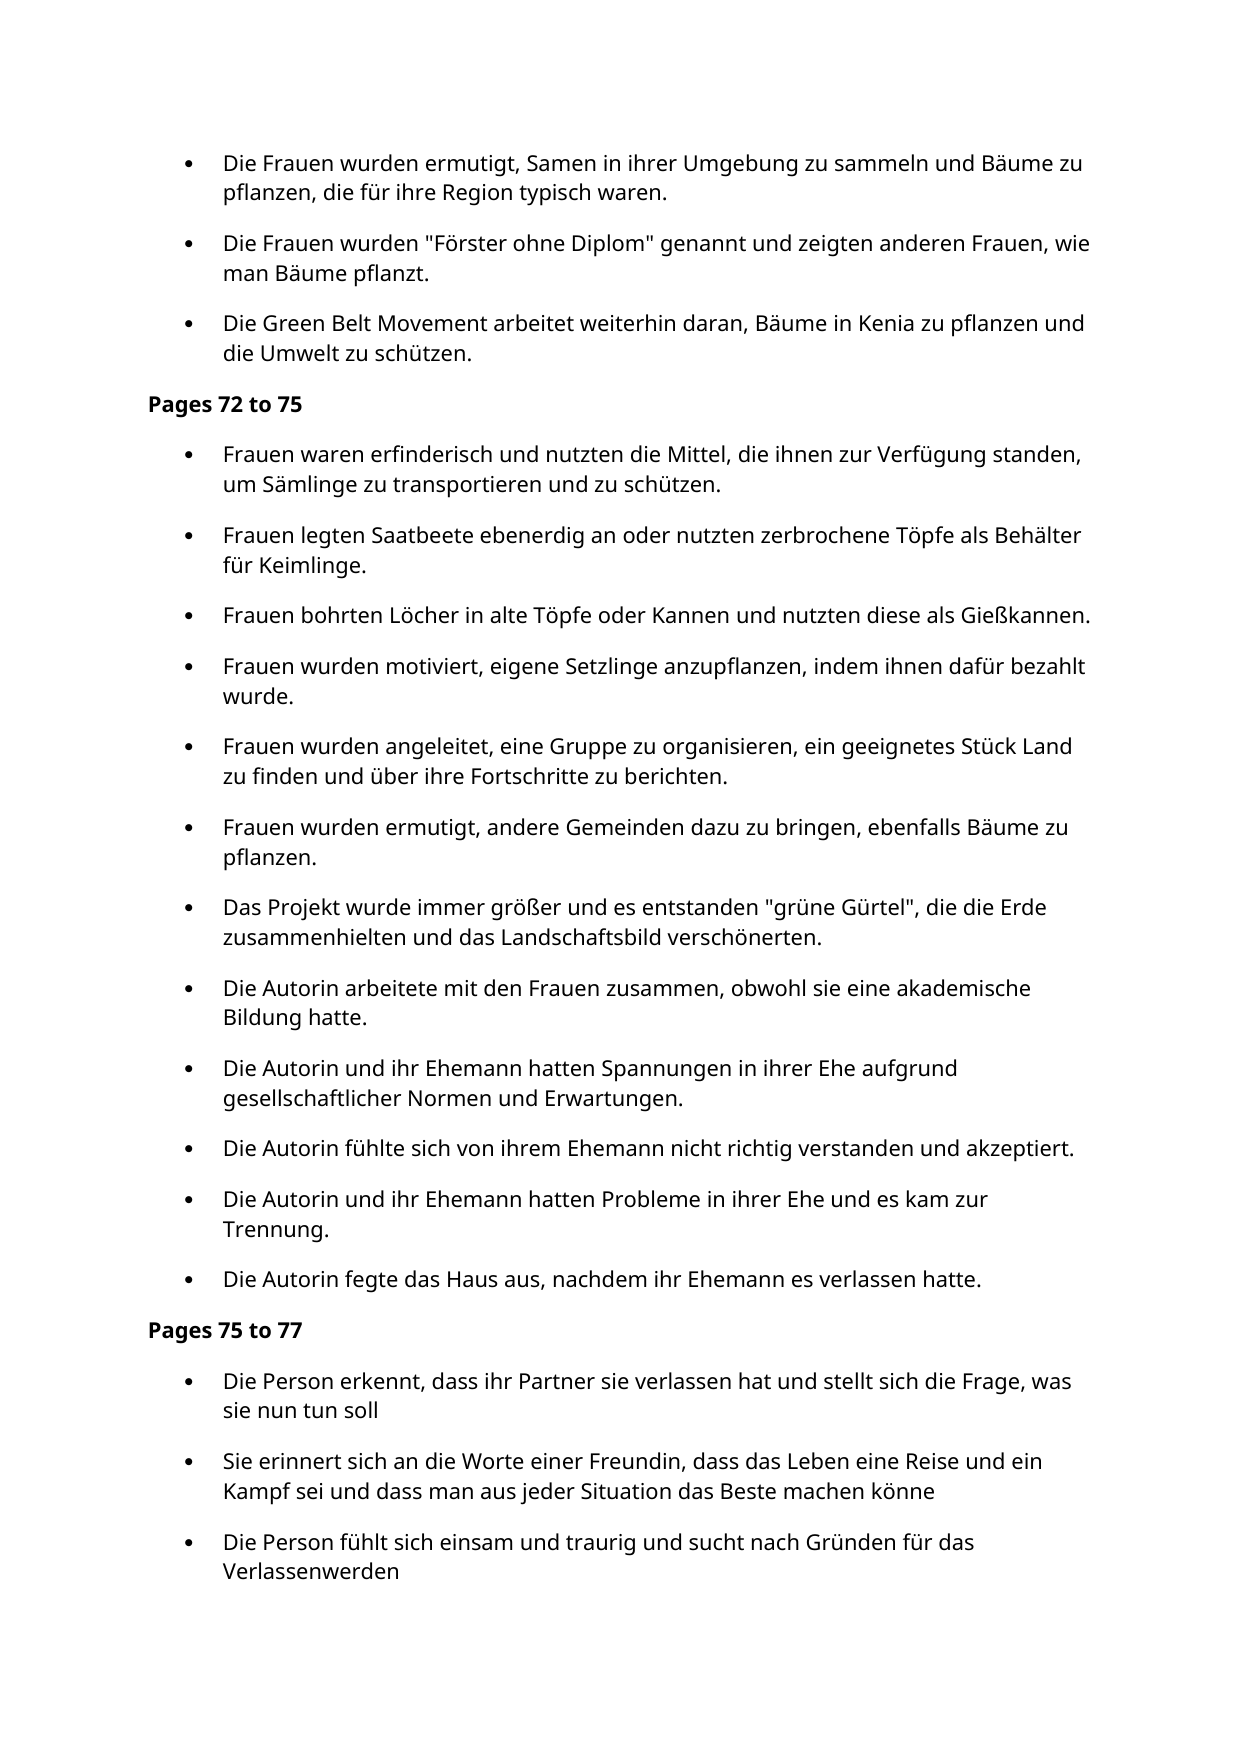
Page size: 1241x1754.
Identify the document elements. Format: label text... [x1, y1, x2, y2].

list Frauen legten Saatbeete ebenerdig an oder nutzten zerbrochene Töpfe als Behälter für Keimlinge. [185, 520, 1093, 579]
list Die Autorin fühlte sich von ihrem Ehemann nicht richtig verstanden und akzeptiert. [185, 1133, 1093, 1163]
text Pages 72 to 75 [148, 389, 1093, 419]
list Frauen wurden ermutigt, andere Gemeinden dazu zu bringen, ebenfalls Bäume zu pflanzen. [185, 812, 1093, 871]
list Die Autorin arbeitete mit den Frauen zusammen, obwohl sie eine akademische Bildung hatte. [185, 973, 1093, 1032]
list Die Frauen wurden "Förster ohne Diplom" genannt und zeigten anderen Frauen, wie man Bäume pflanzt. [185, 228, 1093, 288]
list Frauen wurden angeleitet, eine Gruppe zu organisieren, ein geeignetes Stück Land zu finden und über ihre Fortschritte zu berichten. [185, 731, 1093, 791]
list Frauen wurden motiviert, eigene Setzlinge anzupflanzen, indem ihnen dafür bezahlt wurde. [185, 651, 1093, 711]
list Die Frauen wurden ermutigt, Samen in ihrer Umgebung zu sammeln und Bäume zu pflanzen, die für ihre Region typisch waren. [185, 148, 1093, 207]
list Die Autorin fegte das Haus aus, nachdem ihr Ehemann es verlassen hatte. [185, 1264, 1093, 1294]
text Pages 75 to 77 [148, 1315, 1093, 1345]
list Die Person erkennt, dass ihr Partner sie verlassen hat und stellt sich die Frage, was sie nun tun soll [185, 1366, 1093, 1425]
list Das Projekt wurde immer größer und es entstanden "grüne Gürtel", die die Erde zusammenhielten und das Landschaftsbild verschönerten. [185, 892, 1093, 952]
list Frauen waren erfinderisch und nutzten die Mittel, die ihnen zur Verfügung standen, um Sämlinge zu transportieren und zu schützen. [185, 439, 1093, 499]
list Die Green Belt Movement arbeitet weiterhin daran, Bäume in Kenia zu pflanzen und die Umwelt zu schützen. [185, 308, 1093, 368]
list Sie erinnert sich an die Worte einer Freundin, dass das Leben eine Reise und ein Kampf sei und dass man aus jeder Situation das Beste machen könne [185, 1446, 1093, 1506]
list Die Autorin und ihr Ehemann hatten Probleme in ihrer Ehe und es kam zur Trennung. [185, 1184, 1093, 1244]
list Die Autorin und ihr Ehemann hatten Spannungen in ihrer Ehe aufgrund gesellschaftlicher Normen und Erwartungen. [185, 1053, 1093, 1113]
list Frauen bohrten Löcher in alte Töpfe oder Kannen und nutzten diese als Gießkannen. [185, 600, 1093, 630]
list Die Person fühlt sich einsam und traurig und sucht nach Gründen für das Verlassenwerden [185, 1527, 1093, 1586]
